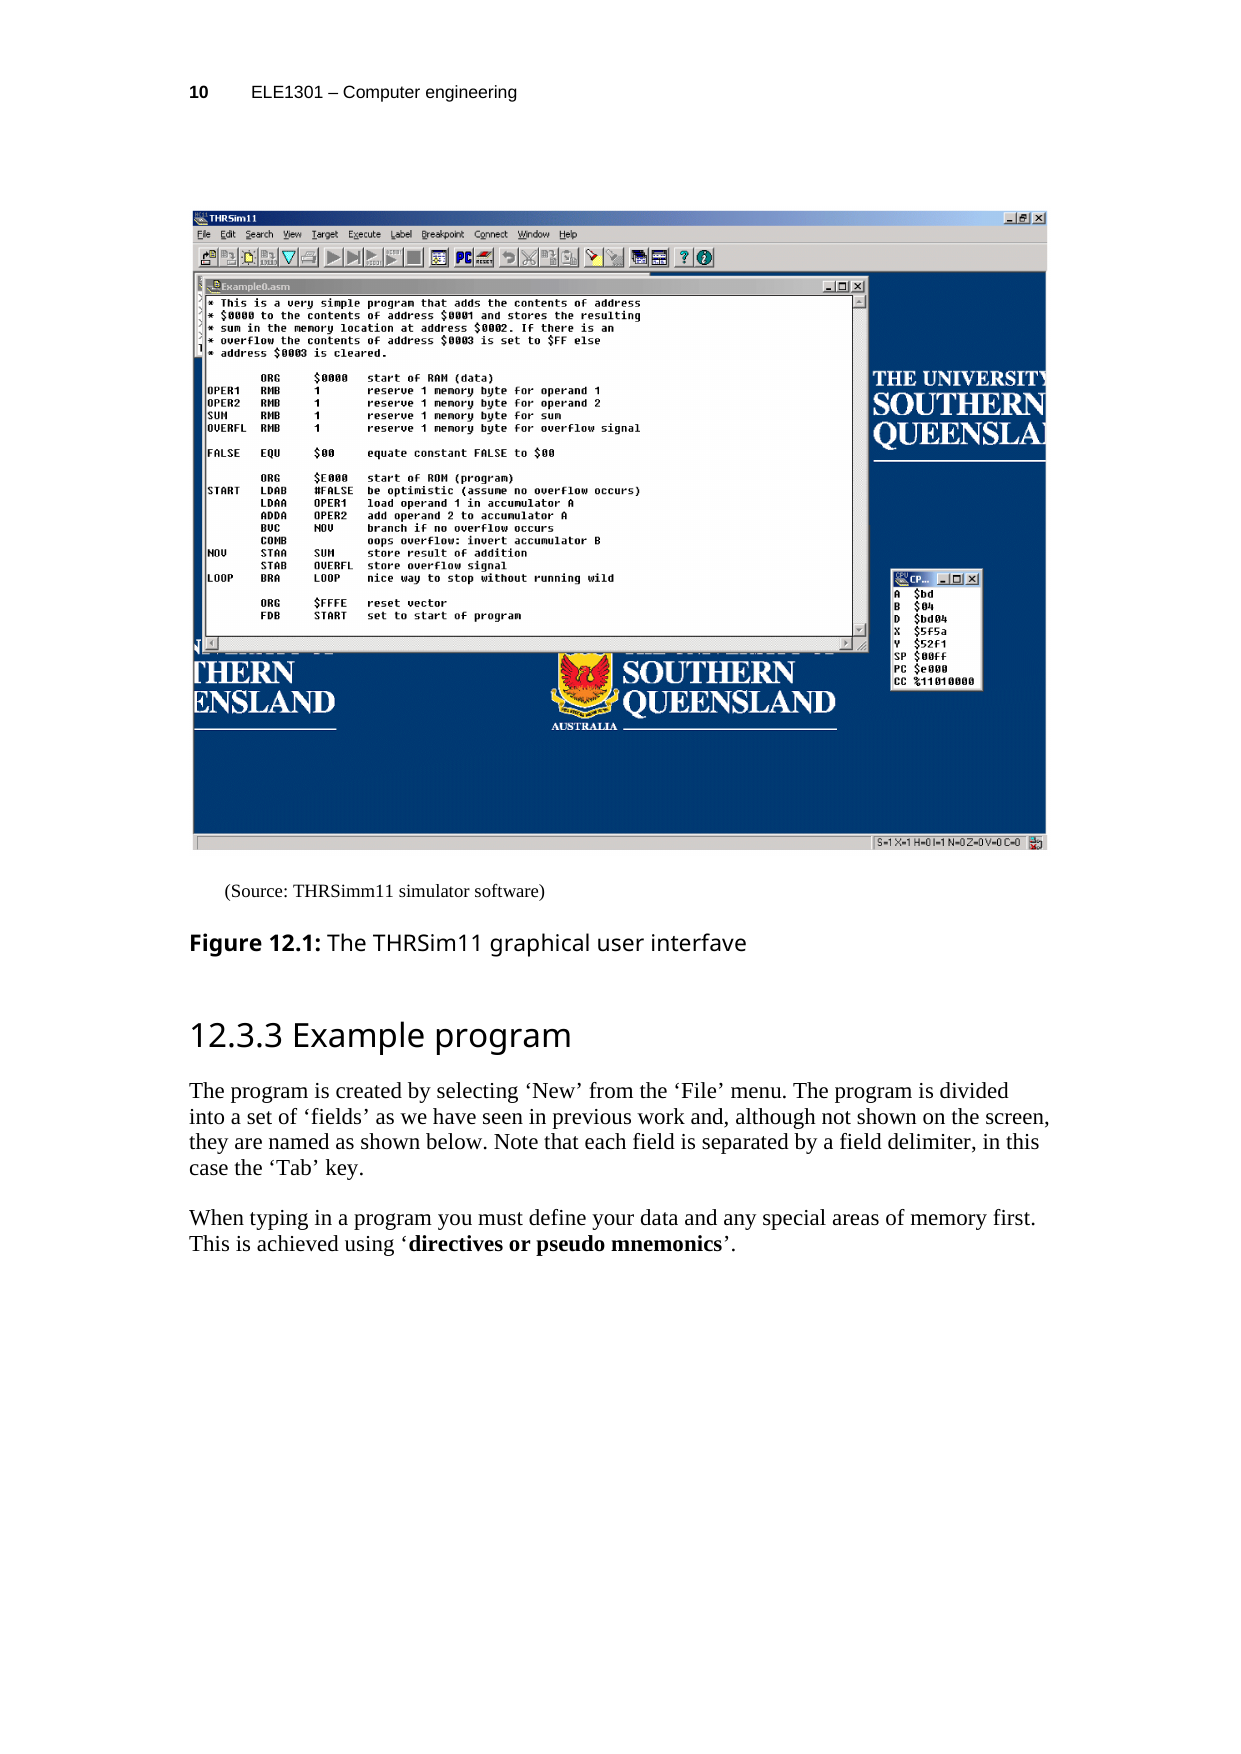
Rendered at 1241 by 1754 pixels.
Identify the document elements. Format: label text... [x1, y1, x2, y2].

text When typing in a program you must define your data and any special areas of memory first. This is achieved using ‘directives or pseudo mnemonics’. [189, 1205, 1051, 1256]
text (Source: THRSimm11 simulator software) [224, 881, 1051, 902]
text The program is created by selecting ‘New’ from the ‘File’ menu. The program is divided into a set of ‘fields’ as we have seen in previous work and, although not shown on the screen, they are named as shown below. Note that each field is separated by a field delimiter, in this case the ‘Tab’ key. [189, 1078, 1051, 1180]
text Figure 12.1: The THRSim11 graphical user interfave [189, 927, 1051, 958]
picture [188, 206, 1052, 856]
subtitle Example program [189, 1012, 1051, 1057]
